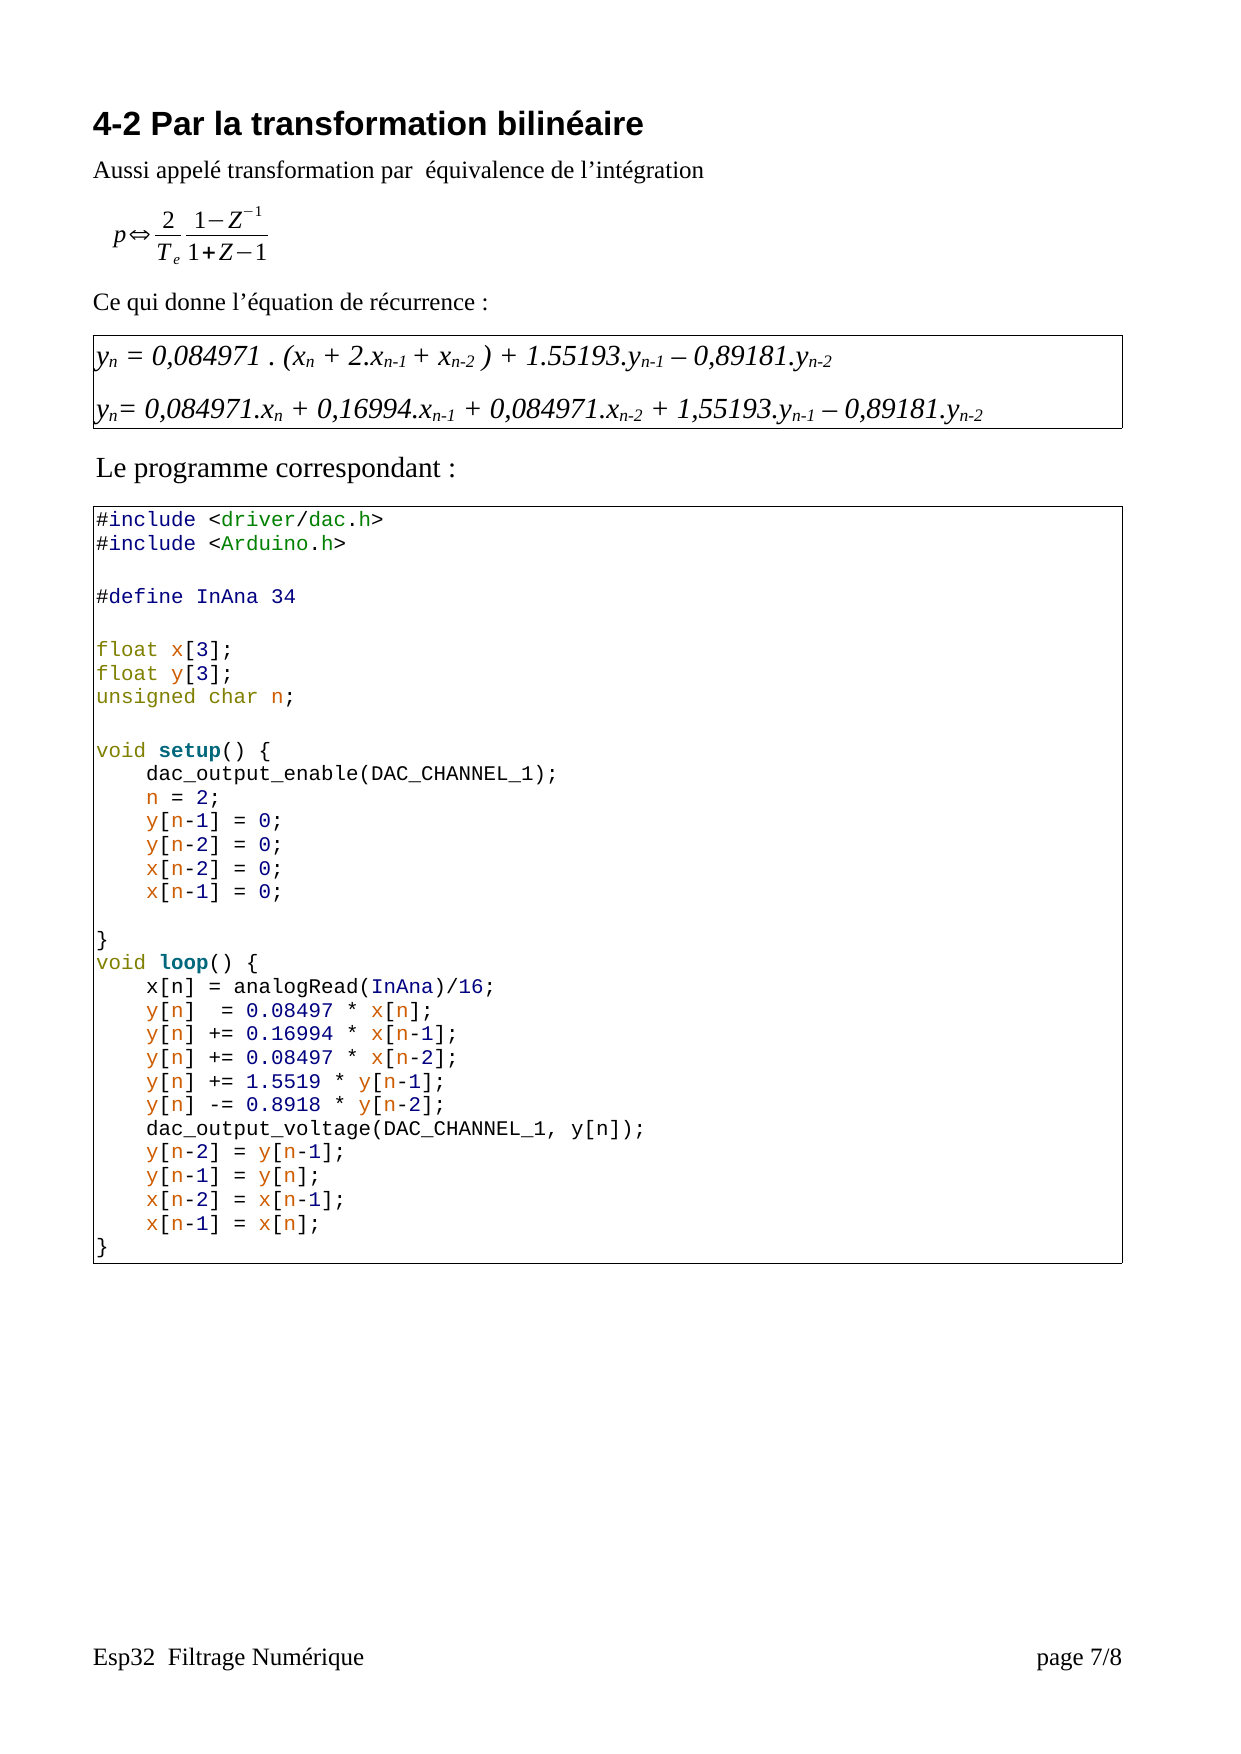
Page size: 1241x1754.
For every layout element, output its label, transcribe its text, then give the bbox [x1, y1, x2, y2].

text Le programme correspondant : [93, 447, 1122, 487]
text #include <driver/dac.h> [94, 507, 1122, 530]
text Ce qui donne l’équation de récurrence : [93, 287, 1122, 316]
text y[n] += 0.08497 * x[n-2]; [94, 1044, 1122, 1068]
subtitle 4-2 Par la transformation bilinéaire [93, 103, 1122, 142]
text y[n-1] = y[n]; [94, 1162, 1122, 1186]
text x[n-2] = x[n-1]; [94, 1186, 1122, 1209]
text y[n] += 0.16994 * x[n-1]; [94, 1020, 1122, 1044]
text #include <Arduino.h> [94, 530, 1122, 557]
text } [94, 1233, 1122, 1263]
text y[n] = 0.08497 * x[n]; [94, 997, 1122, 1020]
text Aussi appelé transformation par équivalence de l’intégration [93, 155, 1122, 183]
text float x[3]; [94, 636, 1122, 660]
text #define InAna 34 [94, 583, 1122, 610]
text y[n] -= 0.8918 * y[n-2]; [94, 1091, 1122, 1115]
text void setup() { [94, 737, 1122, 760]
text void loop() { [94, 949, 1122, 973]
text } [94, 926, 1122, 949]
text yn= 0,084971.xn + 0,16994.xn-1 + 0,084971.xn-2 + 1,55193.yn-1 – 0,89181.yn-2 [94, 388, 1122, 428]
text dac_output_enable(DAC_CHANNEL_1); [94, 760, 1122, 784]
text x[n-1] = 0; [94, 878, 1122, 905]
text y[n-1] = 0; [94, 807, 1122, 831]
text x[n] = analogRead(InAna)/16; [94, 973, 1122, 997]
text x[n-2] = 0; [94, 855, 1122, 878]
text unsigned char n; [94, 683, 1122, 710]
text y[n-2] = y[n-1]; [94, 1138, 1122, 1162]
text y[n] += 1.5519 * y[n-1]; [94, 1068, 1122, 1091]
text yn = 0,084971 . (xn + 2.xn-1 + xn-2 ) + 1.55193.yn-1 – 0,89181.yn-2 [94, 336, 1122, 372]
text dac_output_voltage(DAC_CHANNEL_1, y[n]); [94, 1115, 1122, 1138]
text x[n-1] = x[n]; [94, 1209, 1122, 1233]
text float y[3]; [94, 660, 1122, 683]
text y[n-2] = 0; [94, 831, 1122, 855]
text n = 2; [94, 784, 1122, 807]
